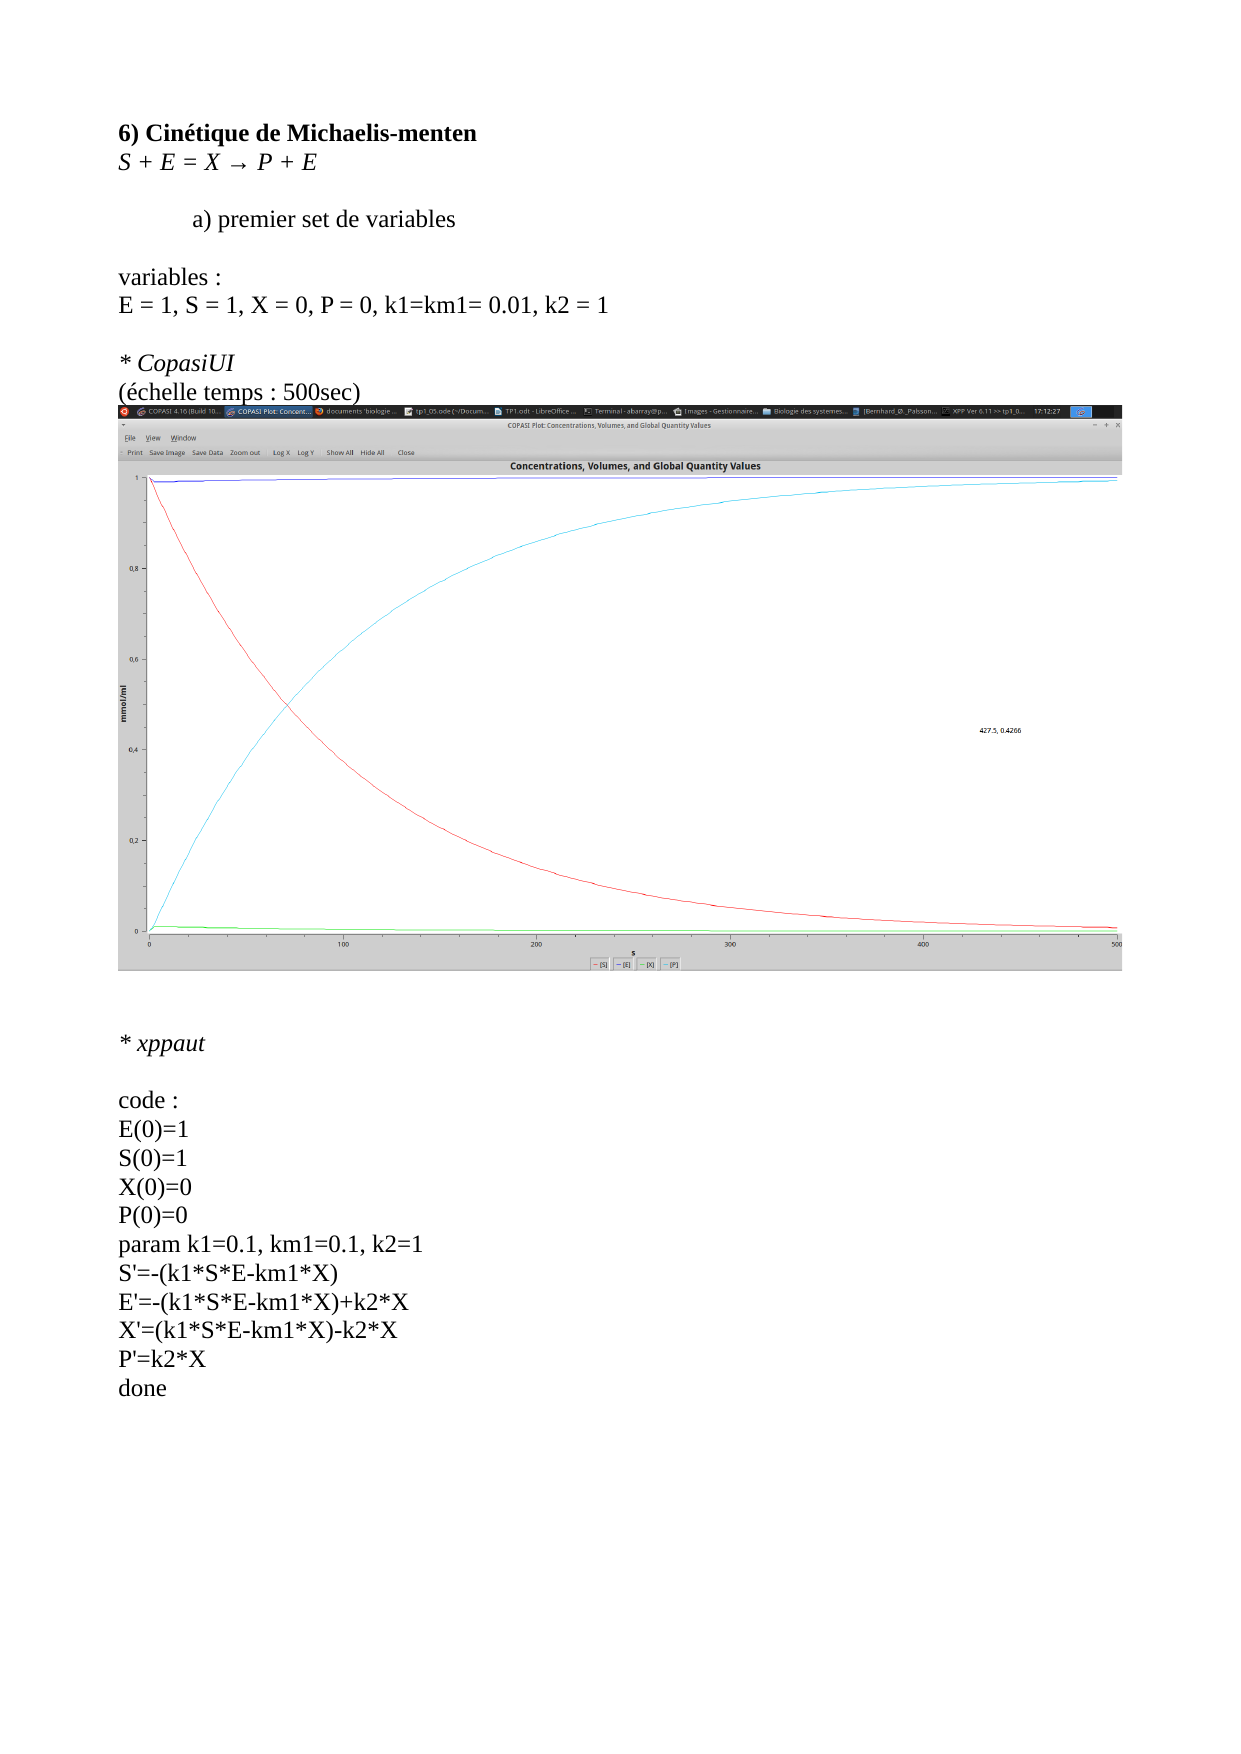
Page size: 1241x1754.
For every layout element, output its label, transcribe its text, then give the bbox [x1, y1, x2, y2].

text variables : [118, 262, 1122, 291]
text code : [118, 1085, 1122, 1114]
text X'=(k1*S*E-km1*X)-k2*X [118, 1315, 1122, 1344]
text * xppaut [118, 1028, 1122, 1057]
text 6) Cinétique de Michaelis-menten [118, 118, 1122, 147]
text a) premier set de variables [118, 204, 1122, 233]
text param k1=0.1, km1=0.1, k2=1 [118, 1229, 1122, 1258]
picture [118, 405, 1123, 971]
text * CopasiUI [118, 348, 1122, 377]
text P'=k2*X [118, 1344, 1122, 1373]
text S(0)=1 [118, 1143, 1122, 1172]
text (échelle temps : 500sec) [118, 377, 1122, 405]
text S + E = X → P + E [118, 147, 1122, 176]
text E(0)=1 [118, 1114, 1122, 1143]
text X(0)=0 [118, 1172, 1122, 1200]
text E'=-(k1*S*E-km1*X)+k2*X [118, 1287, 1122, 1315]
text S'=-(k1*S*E-km1*X) [118, 1258, 1122, 1287]
text P(0)=0 [118, 1200, 1122, 1229]
text done [118, 1373, 1122, 1402]
text E = 1, S = 1, X = 0, P = 0, k1=km1= 0.01, k2 = 1 [118, 291, 1122, 319]
